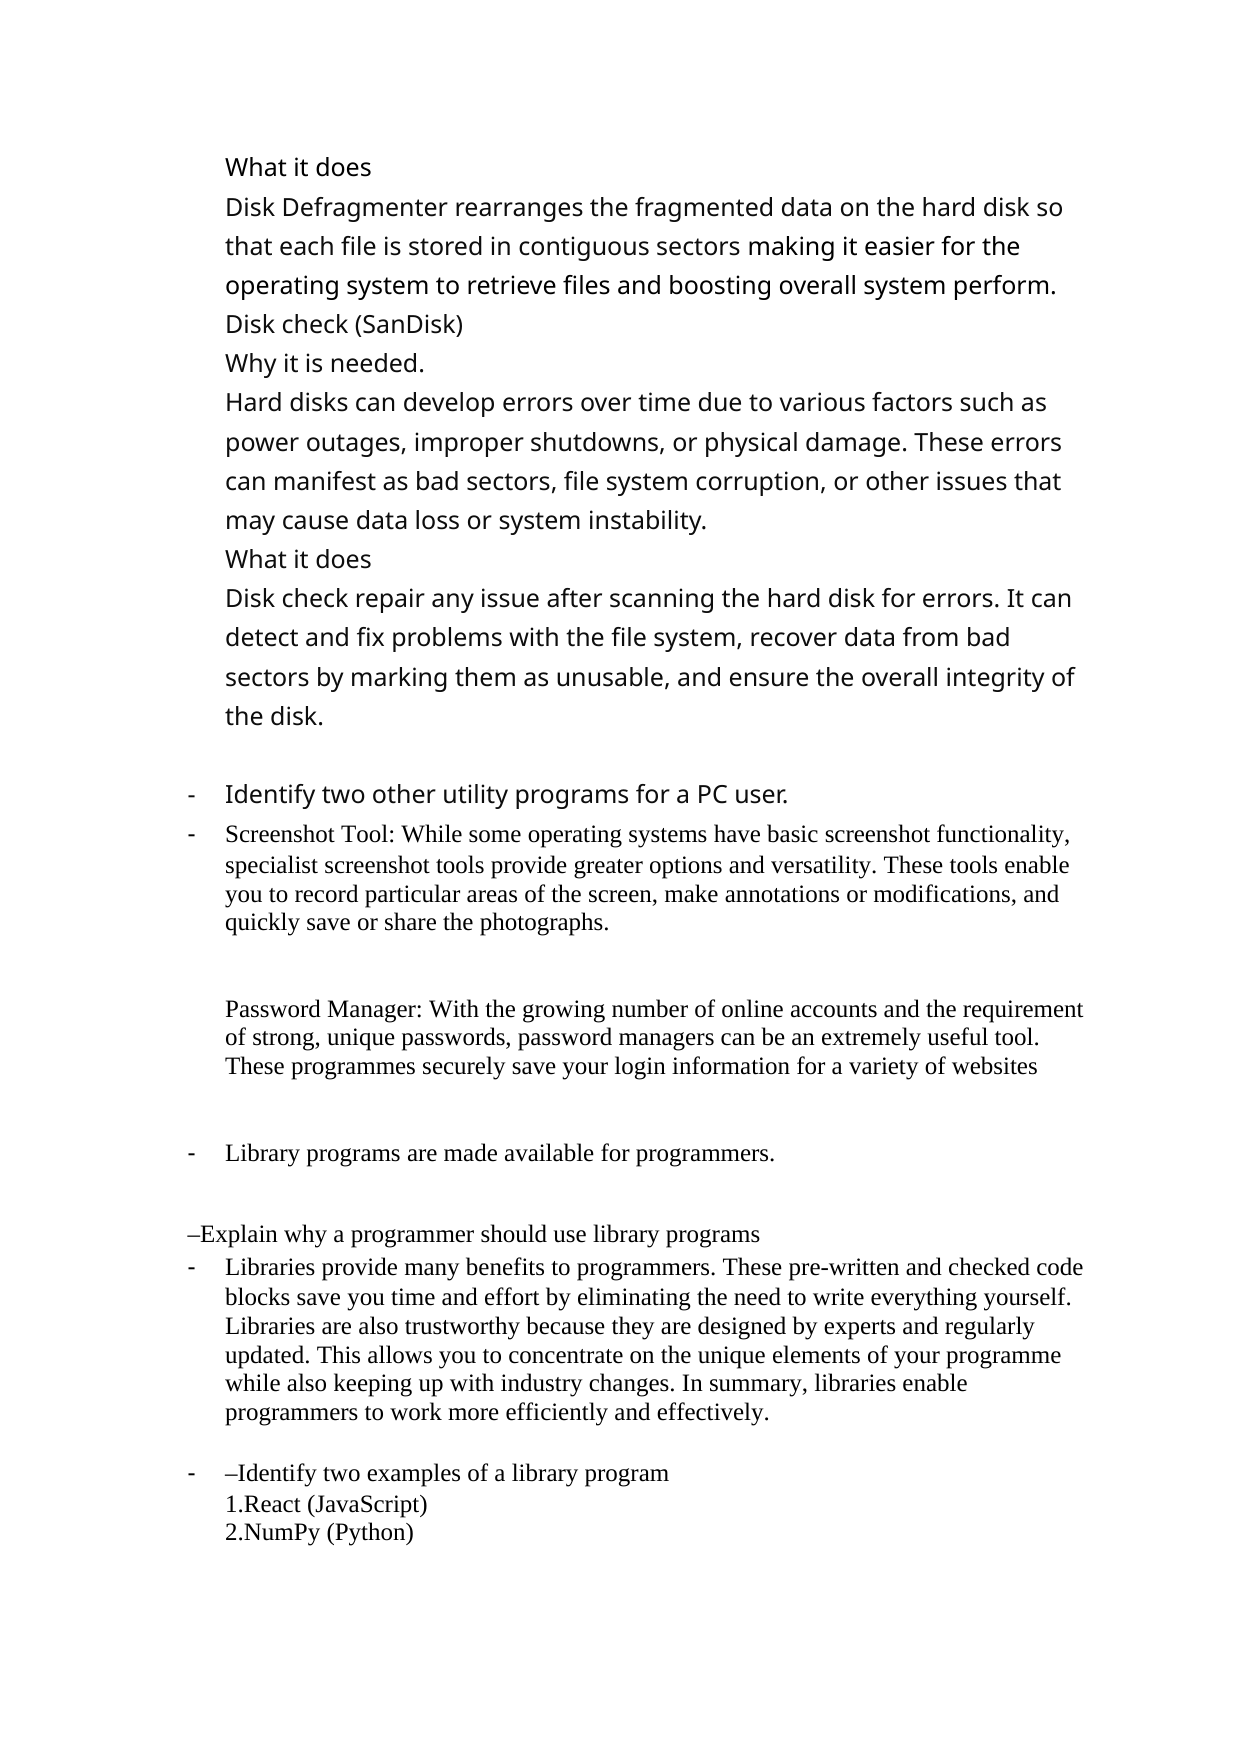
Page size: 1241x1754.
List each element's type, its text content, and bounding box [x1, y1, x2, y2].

list Identify two other utility programs for a PC user. [187, 777, 1090, 811]
list Hard disks can develop errors over time due to various factors such as power outages, improper shutdowns, or physical damage. These errors can manifest as bad sectors, file system corruption, or other issues that may cause data loss or system instability. [225, 385, 1090, 537]
list –Identify two examples of a library program [187, 1455, 1090, 1489]
list What it does [225, 150, 1090, 184]
list Why it is needed. [225, 346, 1090, 380]
list Disk Defragmenter rearranges the fragmented data on the hard disk so that each file is stored in contiguous sectors making it easier for the operating system to retrieve files and boosting overall system perform. [225, 189, 1090, 302]
list Libraries provide many benefits to programmers. These pre-written and checked code blocks save you time and effort by eliminating the need to write everything yourself. Libraries are also trustworthy because they are designed by experts and regularly updated. This allows you to concentrate on the unique elements of your programme while also keeping up with industry changes. In summary, libraries enable programmers to work more efficiently and effectively. [187, 1248, 1090, 1426]
list What it does [225, 542, 1090, 576]
list Disk check (SanDisk) [225, 307, 1090, 341]
list Library programs are made available for programmers. [187, 1135, 1090, 1169]
list Disk check repair any issue after scanning the hard disk for errors. It can detect and fix problems with the file system, recover data from bad sectors by marking them as unusable, and ensure the overall integrity of the disk. [225, 581, 1090, 732]
list 2.NumPy (Python) [225, 1517, 1090, 1546]
list 1.React (JavaScript) [225, 1489, 1090, 1517]
list Screenshot Tool: While some operating systems have basic screenshot functionality, specialist screenshot tools provide greater options and versatility. These tools enable you to record particular areas of the screen, make annotations or modifications, and quickly save or share the photographs. Password Manager: With the growing number of online accounts and the requirement of strong, unique passwords, password managers can be an extremely useful tool. These programmes securely save your login information for a variety of websites [187, 816, 1090, 1080]
text –Explain why a programmer should use library programs [187, 1219, 1090, 1248]
